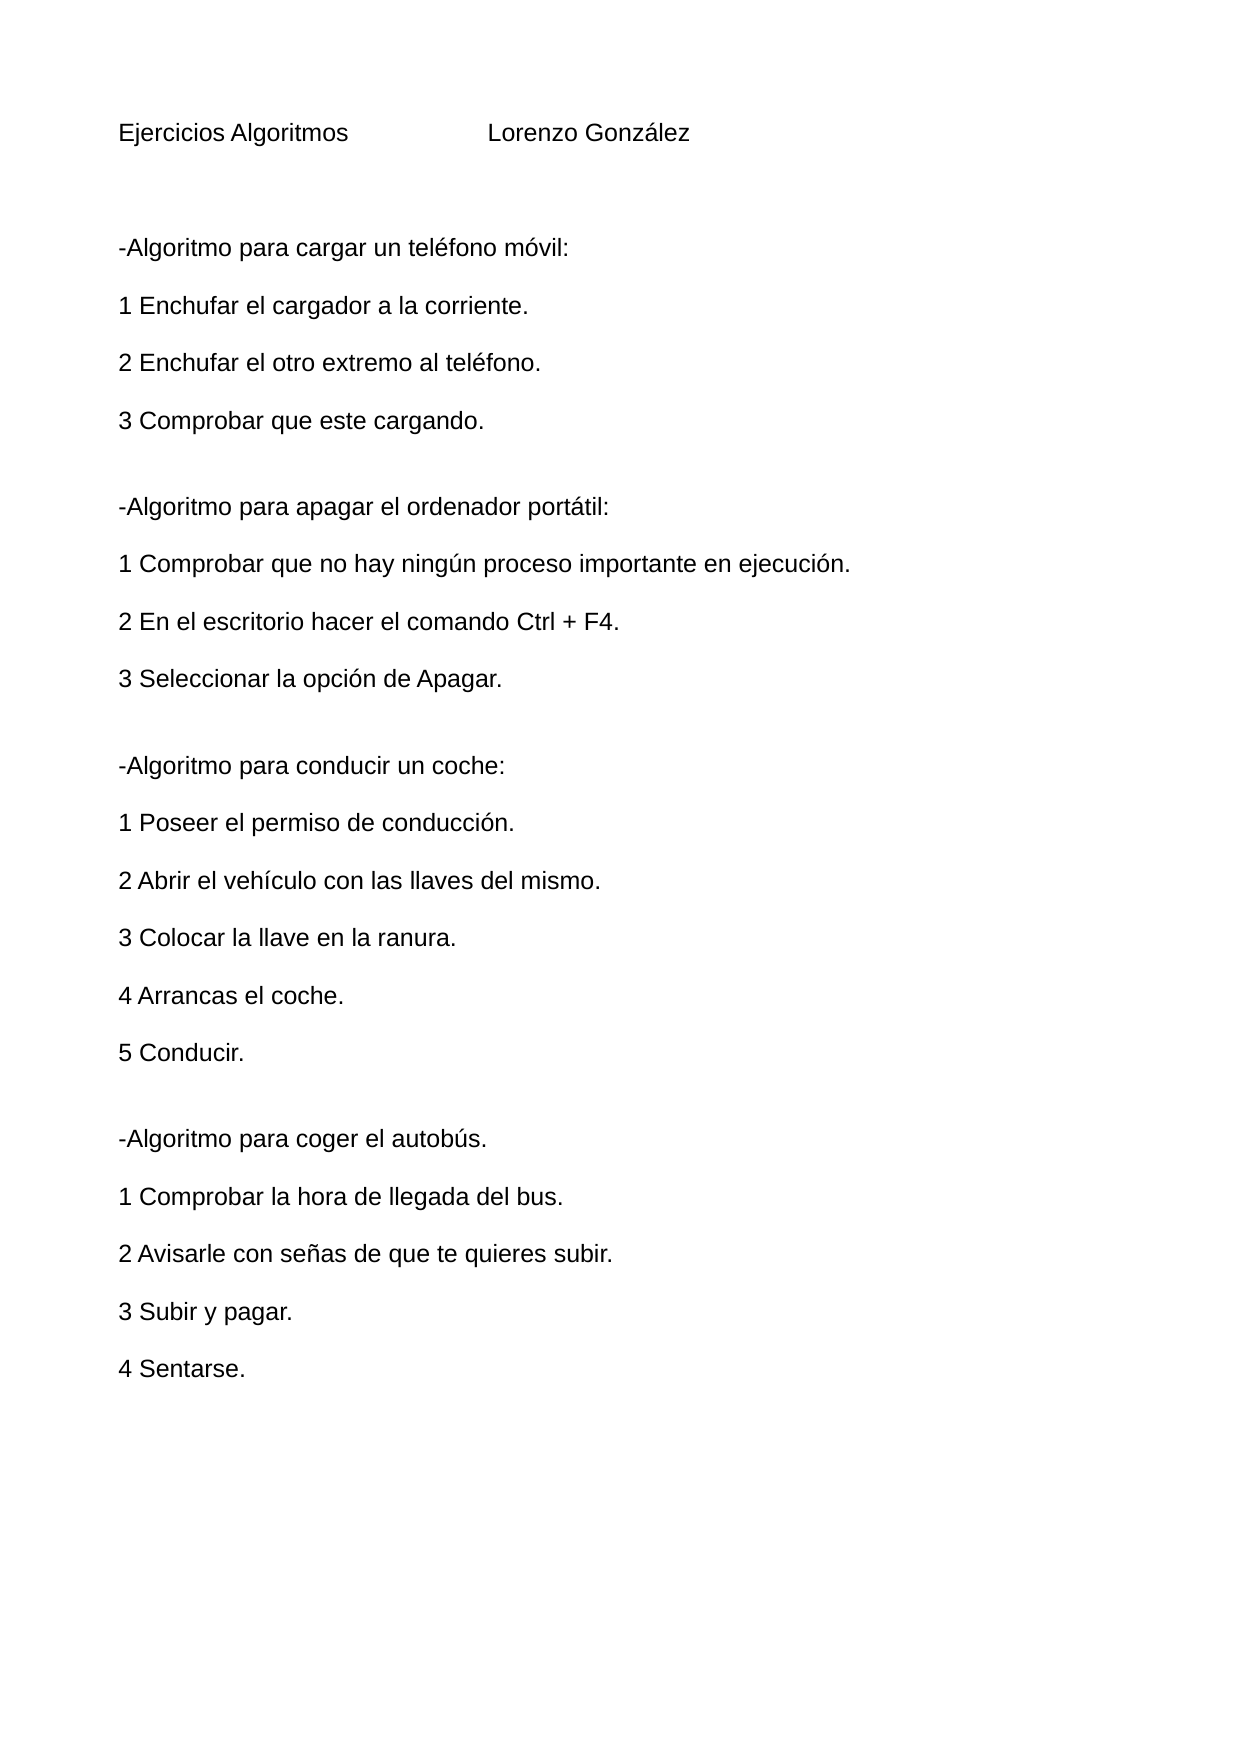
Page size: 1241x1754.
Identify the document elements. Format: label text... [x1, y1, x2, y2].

text 2 En el escritorio hacer el comando Ctrl + F4. [118, 607, 1122, 636]
text -Algoritmo para coger el autobús. [118, 1124, 1122, 1153]
text 5 Conducir. [118, 1038, 1122, 1067]
text -Algoritmo para cargar un teléfono móvil: [118, 233, 1122, 262]
text 1 Comprobar que no hay ningún proceso importante en ejecución. [118, 549, 1122, 578]
text 3 Comprobar que este cargando. [118, 406, 1122, 434]
text 3 Subir y pagar. [118, 1297, 1122, 1326]
text 1 Comprobar la hora de llegada del bus. [118, 1182, 1122, 1211]
text 4 Sentarse. [118, 1354, 1122, 1383]
text 1 Enchufar el cargador a la corriente. [118, 291, 1122, 319]
text -Algoritmo para conducir un coche: [118, 751, 1122, 779]
text 3 Seleccionar la opción de Apagar. [118, 664, 1122, 693]
text 2 Avisarle con señas de que te quieres subir. [118, 1239, 1122, 1268]
text 3 Colocar la llave en la ranura. [118, 923, 1122, 952]
text 4 Arrancas el coche. [118, 981, 1122, 1009]
text 2 Abrir el vehículo con las llaves del mismo. [118, 866, 1122, 894]
text Ejercicios Algoritmos Lorenzo González [118, 118, 1122, 147]
text 2 Enchufar el otro extremo al teléfono. [118, 348, 1122, 377]
text 1 Poseer el permiso de conducción. [118, 808, 1122, 837]
text -Algoritmo para apagar el ordenador portátil: [118, 492, 1122, 521]
